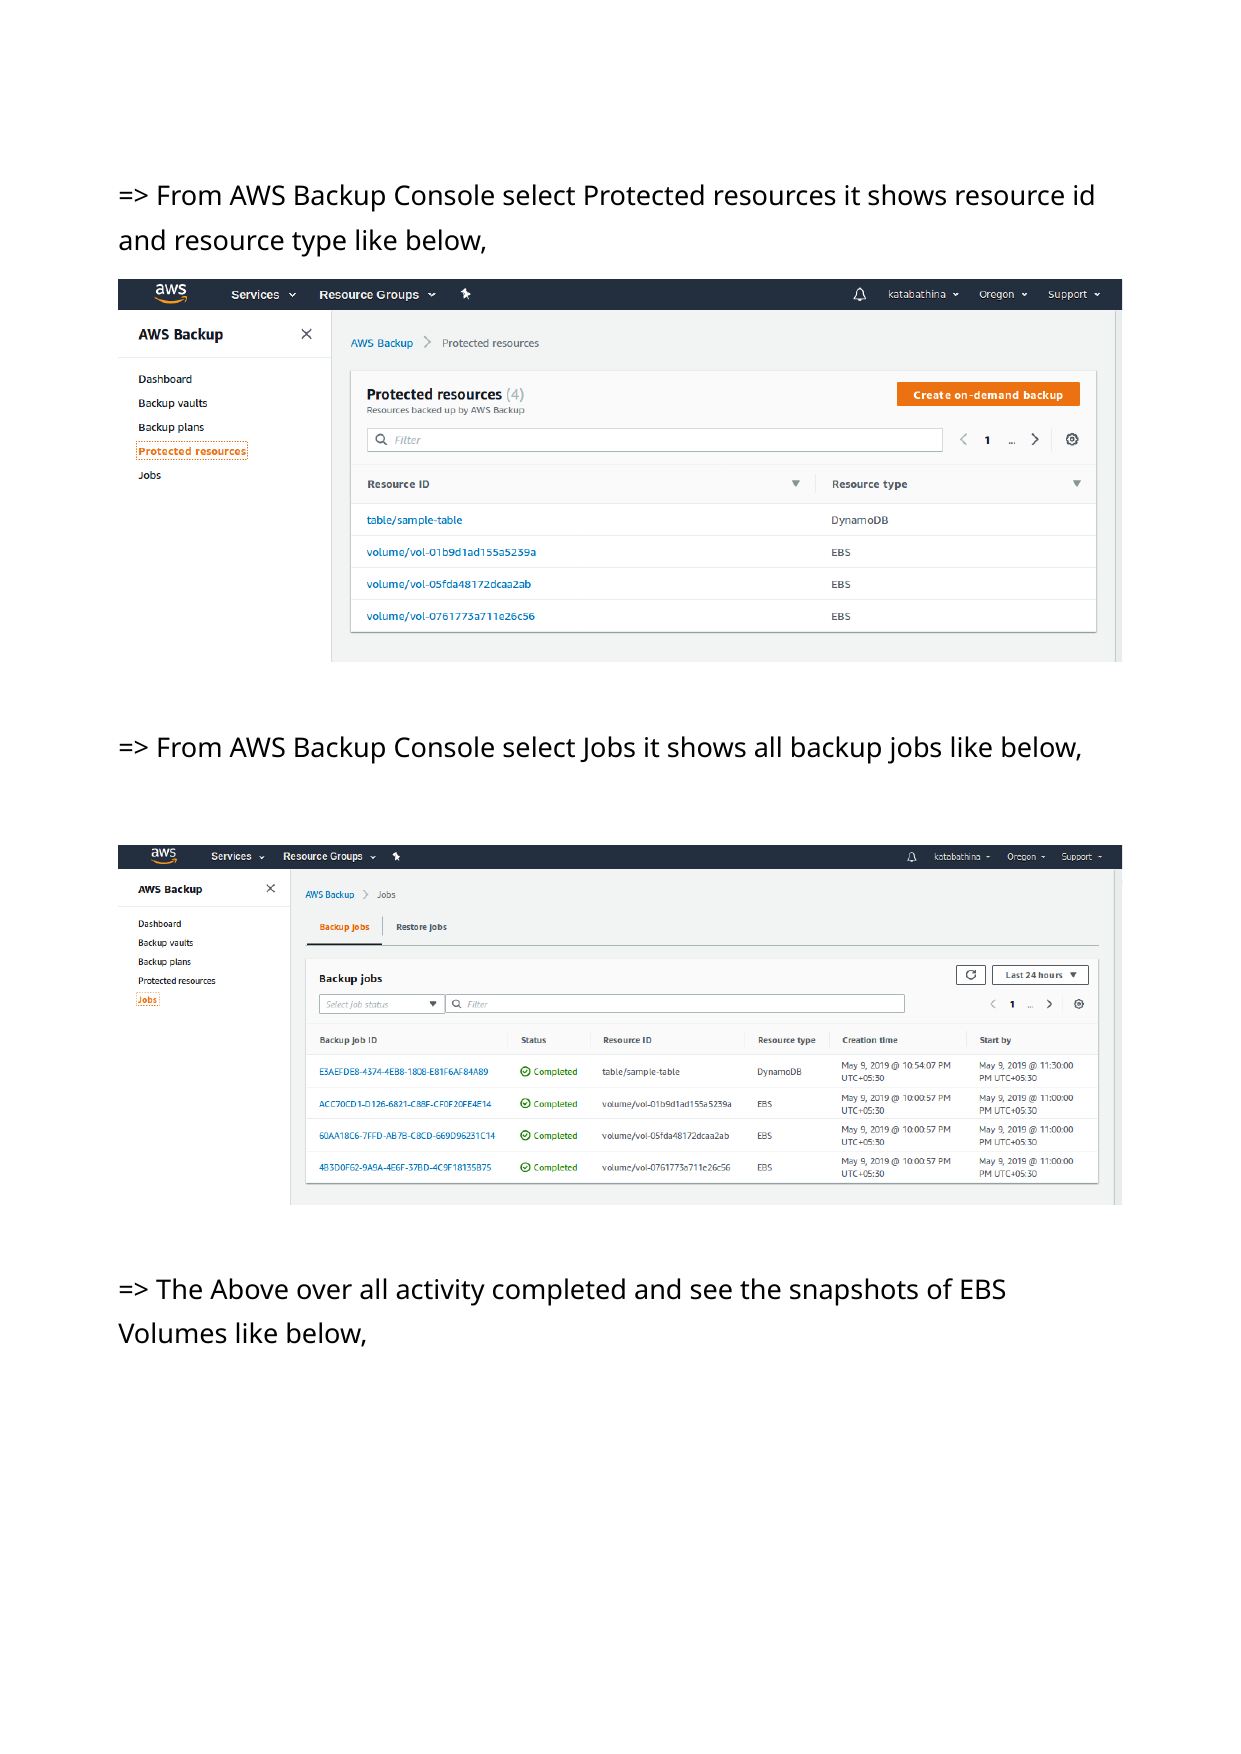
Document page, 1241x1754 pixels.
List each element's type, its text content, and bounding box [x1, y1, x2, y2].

text => The Above over all activity completed and see the snapshots of EBS Volumes like below, [118, 1270, 1122, 1351]
picture [118, 279, 1123, 662]
text => From AWS Backup Console select Protected resources it shows resource id and resource type like below, [118, 177, 1122, 258]
picture [118, 845, 1123, 1205]
text => From AWS Backup Console select Jobs it shows all backup jobs like below, [118, 728, 1122, 765]
